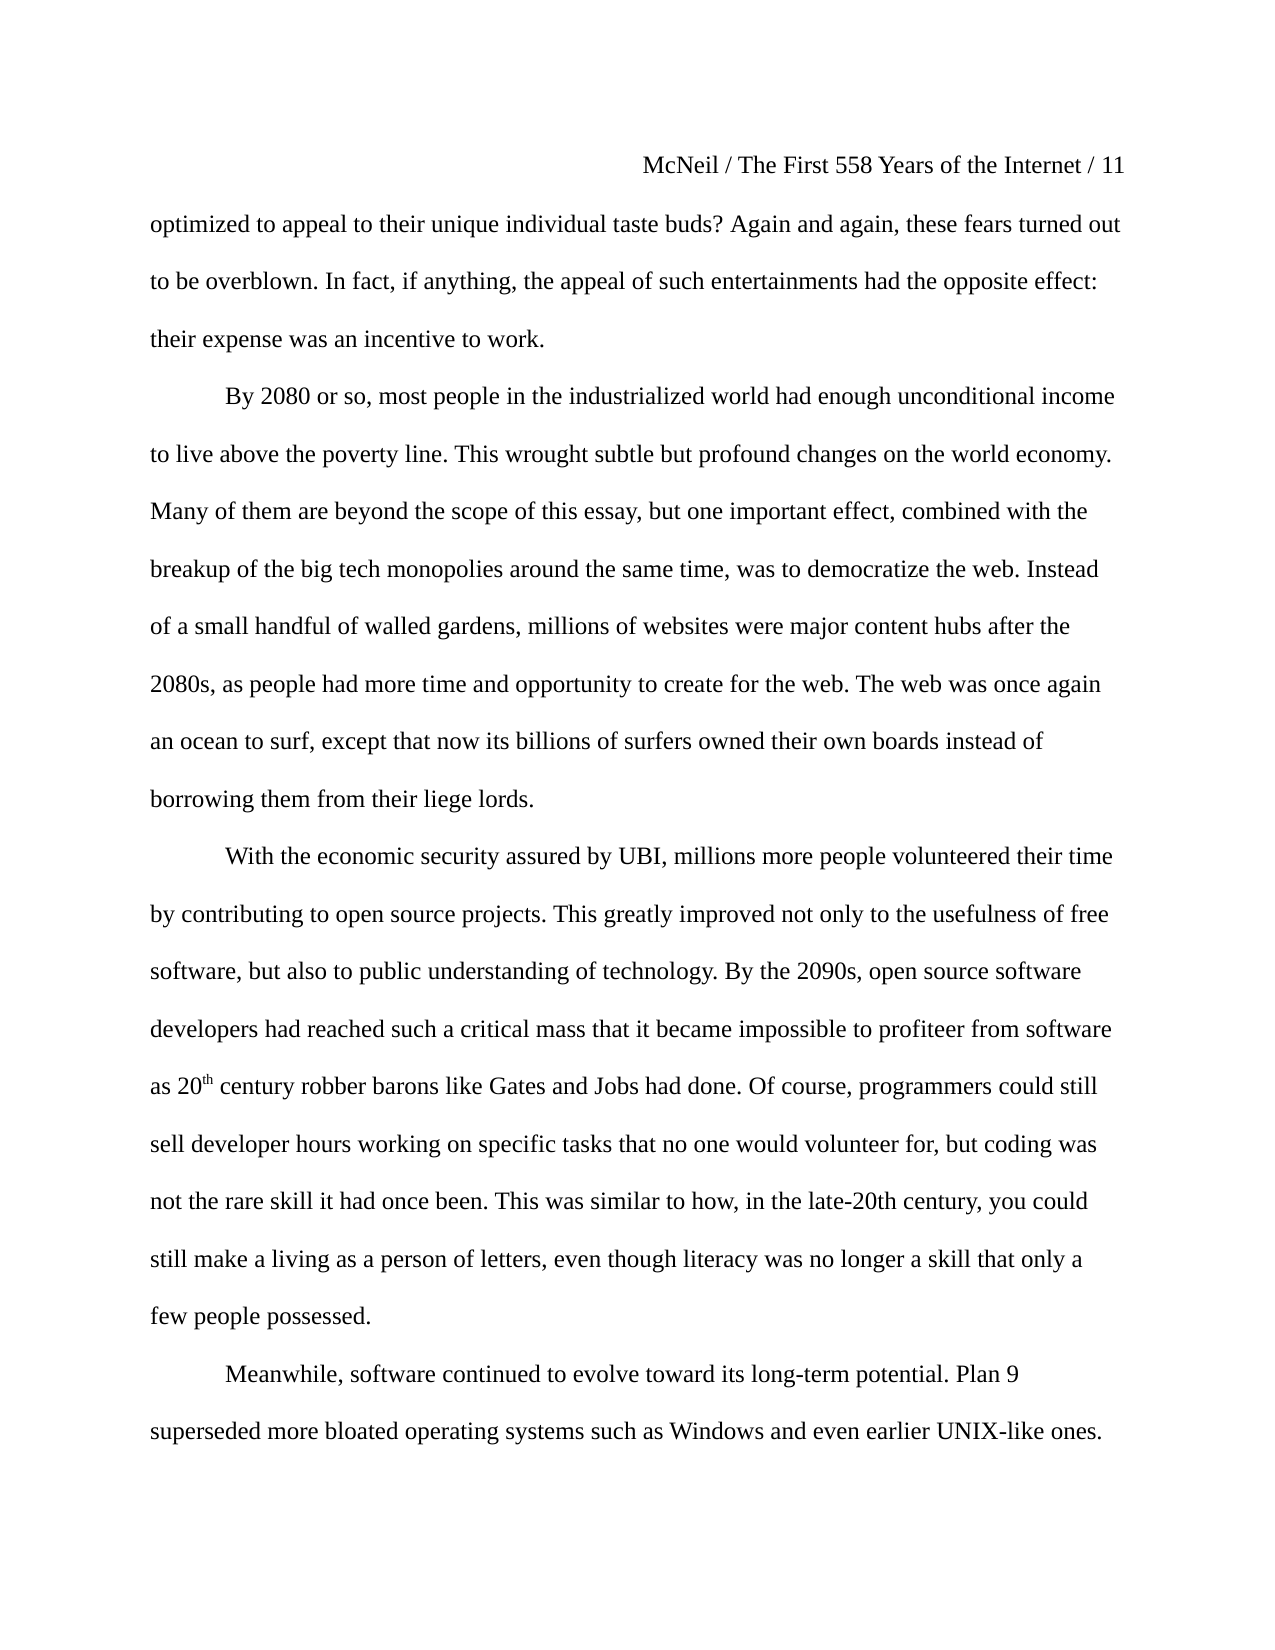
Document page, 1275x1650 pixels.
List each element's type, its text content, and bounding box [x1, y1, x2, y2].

text With the economic security assured by UBI, millions more people volunteered their time by contributing to open source projects. This greatly improved not only to the usefulness of free software, but also to public understanding of technology. By the 2090s, open source software developers had reached such a critical mass that it became impossible to profiteer from software as 20th century robber barons like Gates and Jobs had done. Of course, programmers could still sell developer hours working on specific tasks that no one would volunteer for, but coding was not the rare skill it had once been. This was similar to how, in the late-20th century, you could still make a living as a person of letters, even though literacy was no longer a skill that only a few people possessed. [150, 841, 1125, 1330]
text By 2080 or so, most people in the industrialized world had enough unconditional income to live above the poverty line. This wrought subtle but profound changes on the world economy. Many of them are beyond the scope of this essay, but one important effect, combined with the breakup of the big tech monopolies around the same time, was to democratize the web. Instead of a small handful of walled gardens, millions of websites were major content hubs after the 2080s, as people had more time and opportunity to create for the web. The web was once again an ocean to surf, except that now its billions of surfers owned their own boards instead of borrowing them from their liege lords. [150, 381, 1125, 812]
text optimized to appeal to their unique individual taste buds? Again and again, these fears turned out to be overblown. In fact, if anything, the appeal of such entertainments had the opposite effect: their expense was an incentive to work. [150, 209, 1125, 352]
text Meanwhile, software continued to evolve toward its long-term potential. Plan 9 superseded more bloated operating systems such as Windows and even earlier UNIX-like ones. [150, 1359, 1125, 1445]
